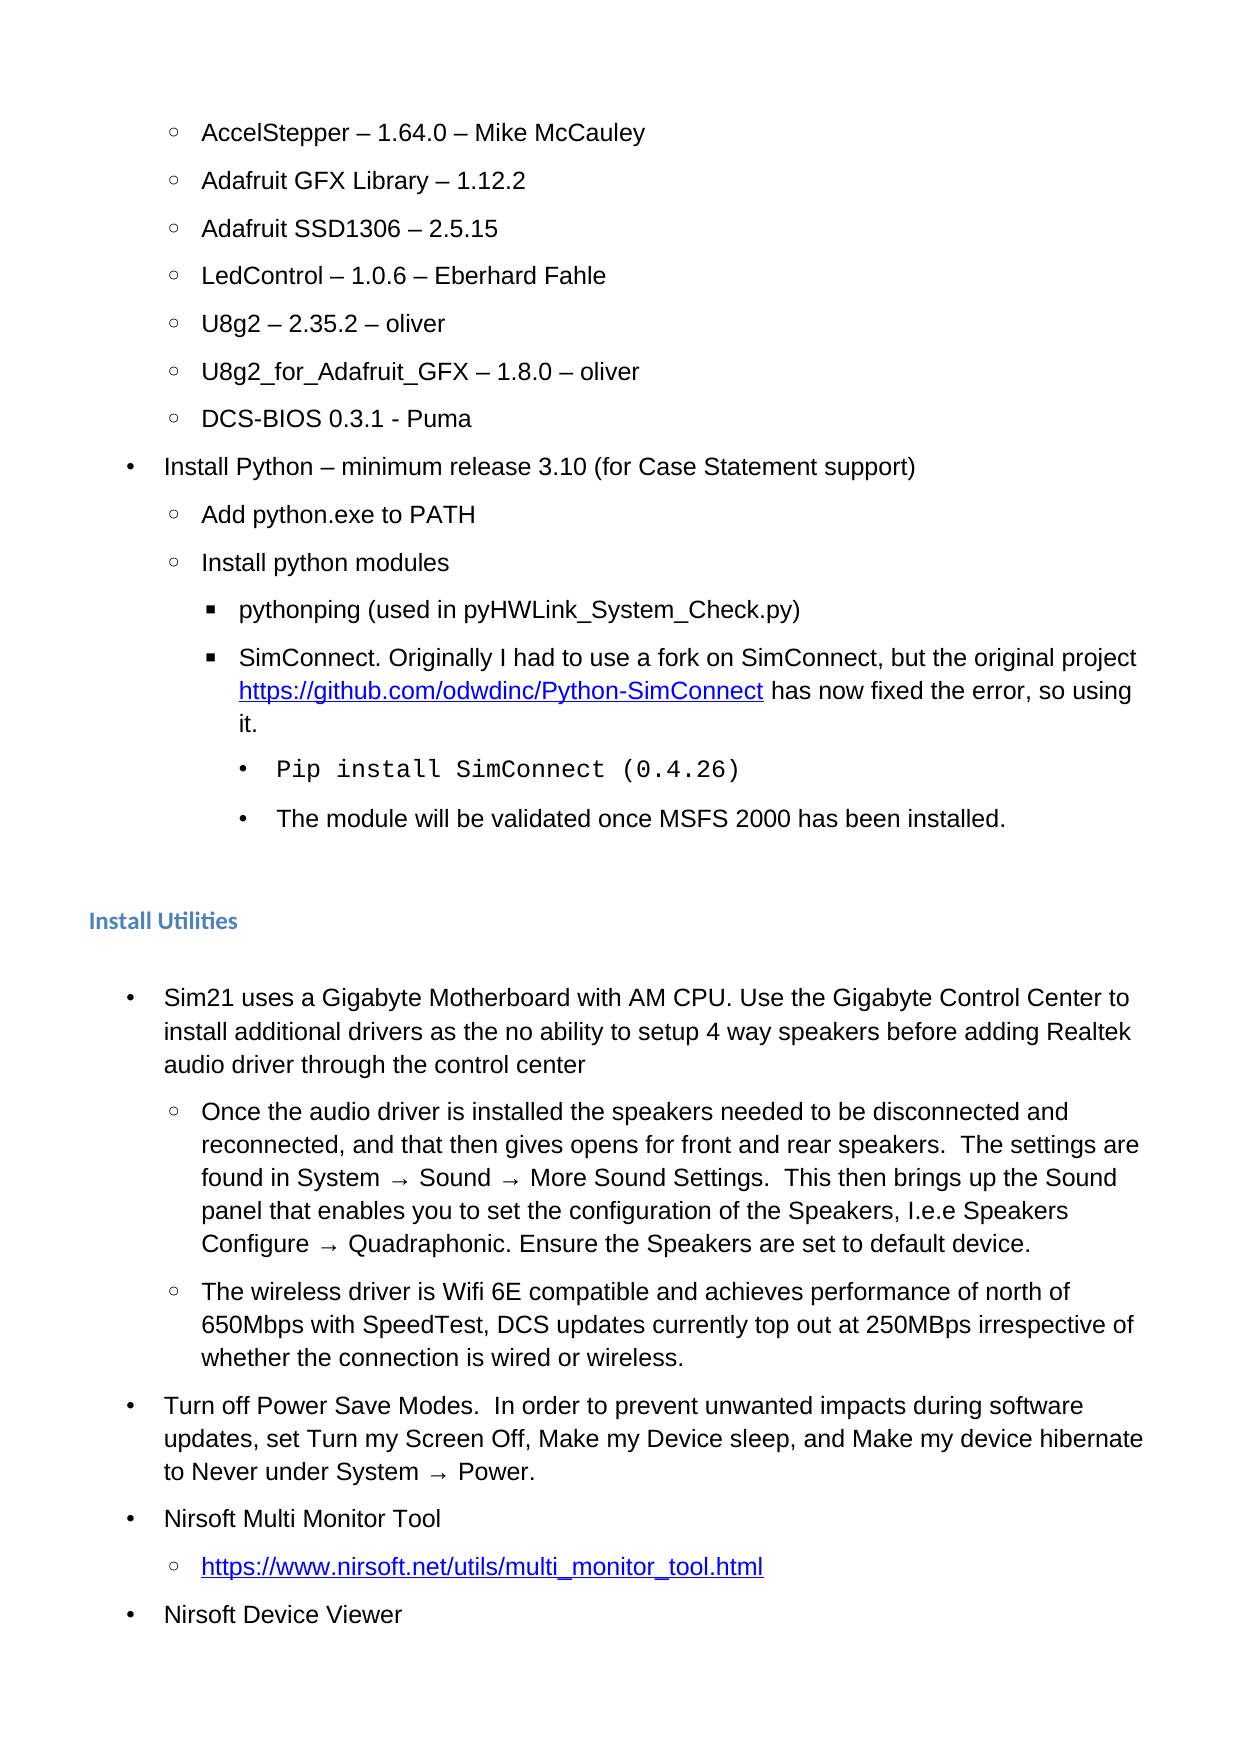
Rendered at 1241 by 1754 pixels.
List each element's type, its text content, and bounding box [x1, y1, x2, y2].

list https://www.nirsoft.net/utils/multi_monitor_tool.html [163, 1552, 1152, 1581]
list Turn off Power Save Modes. In order to prevent unwanted impacts during software updates, set Turn my Screen Off, Make my Device sleep, and Make my device hibernate to Never under System → Power. [126, 1391, 1152, 1486]
list The wireless driver is Wifi 6E compatible and achieves performance of north of 650Mbps with SpeedTest, DCS updates currently top out at 250MBps irrespective of whether the connection is wired or wireless. [163, 1277, 1152, 1372]
list Sim21 uses a Gigabyte Motherboard with AM CPU. Use the Gigabyte Control Center to install additional drivers as the no ability to setup 4 way speakers before adding Realtek audio driver through the control center [126, 983, 1152, 1078]
list The module will be validated once MSFS 2000 has been installed. [238, 804, 1152, 833]
list Nirsoft Device Viewer [126, 1600, 1152, 1629]
list AccelStepper – 1.64.0 – Mike McCauley [163, 118, 1152, 147]
subtitle Install Utilities [88, 905, 1152, 936]
list Adafruit GFX Library – 1.12.2 [163, 166, 1152, 195]
list Pip install SimConnect (0.4.26) [238, 757, 1152, 785]
list Adafruit SSD1306 – 2.5.15 [163, 213, 1152, 242]
list Install python modules [163, 547, 1152, 576]
list Install Python – minimum release 3.10 (for Case Statement support) [126, 452, 1152, 481]
list U8g2 – 2.35.2 – oliver [163, 309, 1152, 338]
list LedControl – 1.0.6 – Eberhard Fahle [163, 261, 1152, 290]
list Nirsoft Multi Monitor Tool [126, 1504, 1152, 1533]
list DCS-BIOS 0.3.1 - Puma [163, 404, 1152, 433]
list SimConnect. Originally I had to use a fork on SimConnect, but the original project https://github.com/odwdinc/Python-SimConnect has now fixed the error, so using it. [201, 643, 1152, 738]
list Once the audio driver is installed the speakers needed to be disconnected and reconnected, and that then gives opens for front and rear speakers. The settings are found in System → Sound → More Sound Settings. This then brings up the Sound panel that enables you to set the configuration of the Speakers, I.e.e Speakers Configure → Quadraphonic. Ensure the Speakers are set to default device. [163, 1097, 1152, 1258]
list U8g2_for_Adafruit_GFX – 1.8.0 – oliver [163, 357, 1152, 386]
list pythonping (used in pyHWLink_System_Check.py) [201, 595, 1152, 624]
list Add python.exe to PATH [163, 500, 1152, 529]
